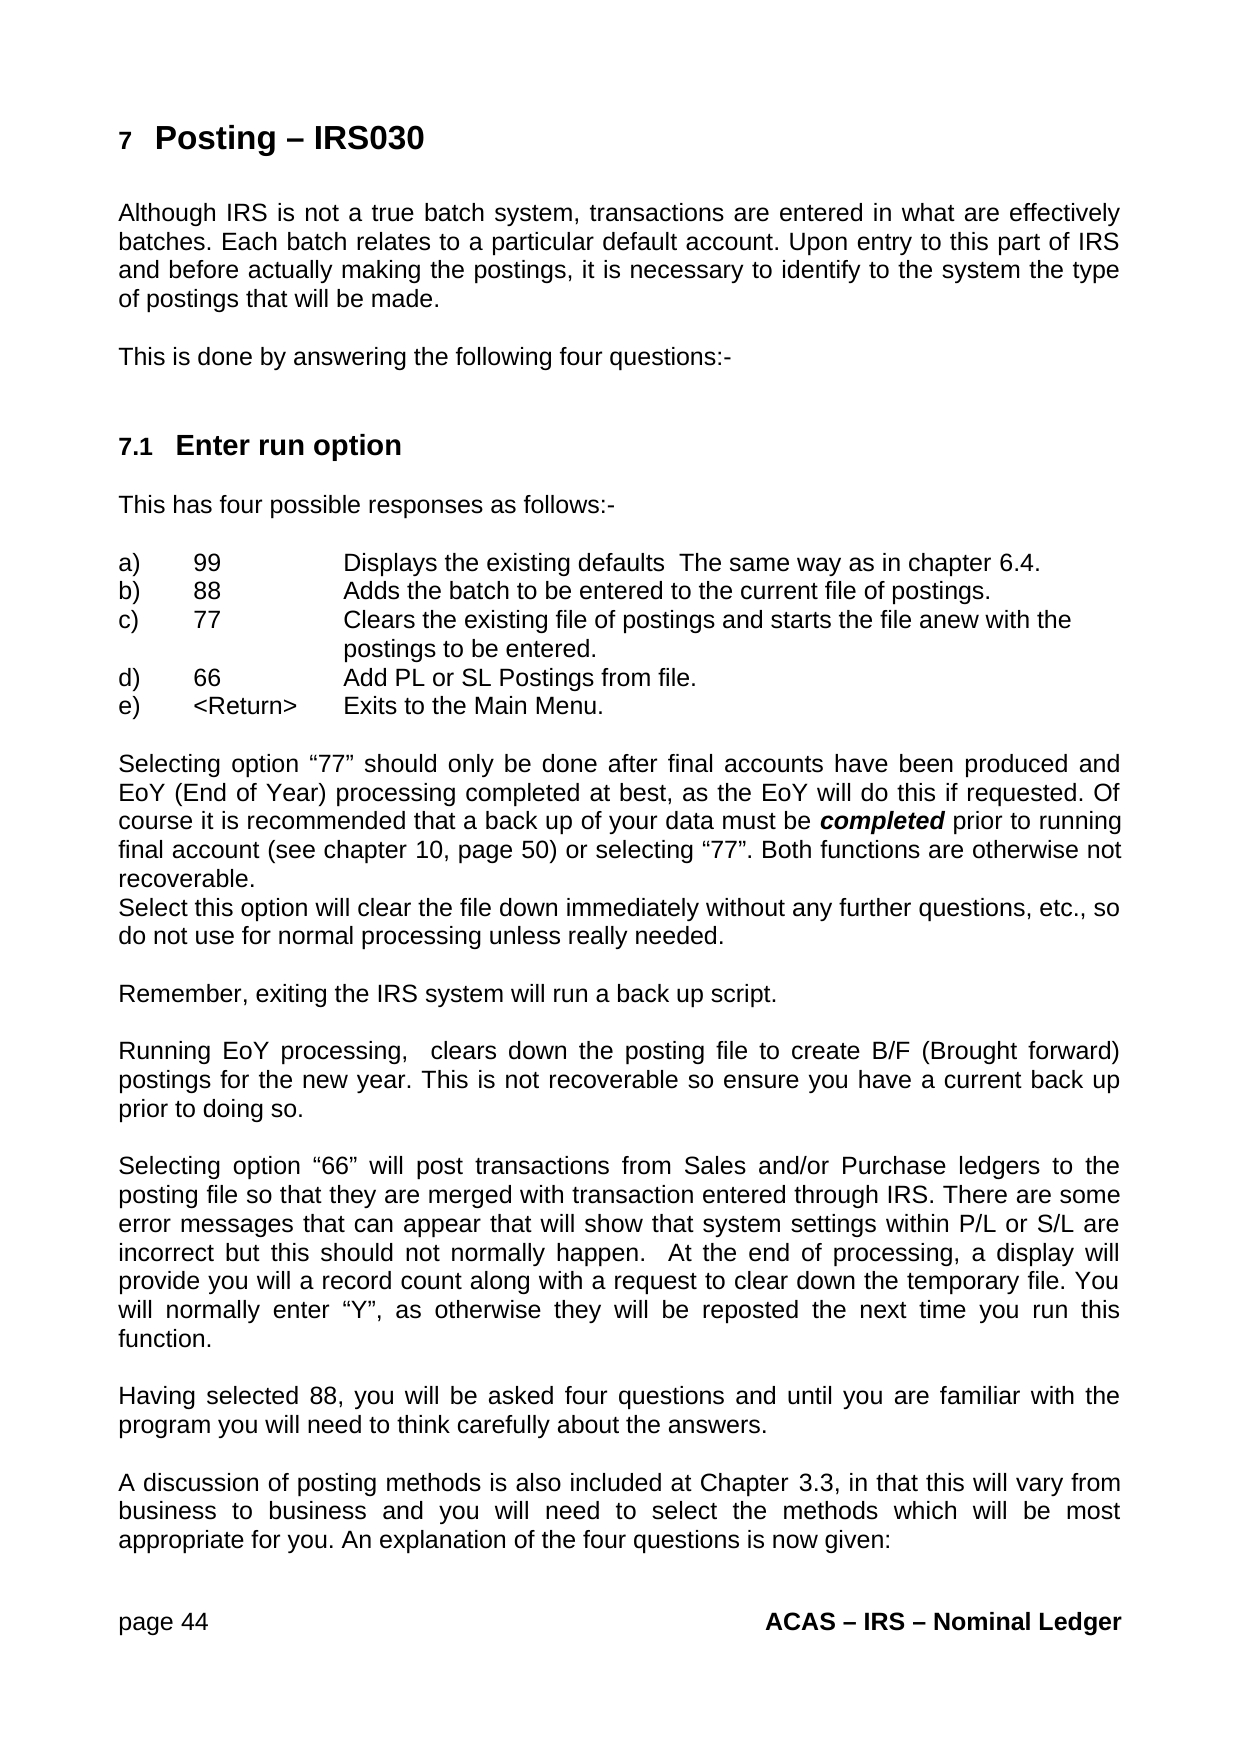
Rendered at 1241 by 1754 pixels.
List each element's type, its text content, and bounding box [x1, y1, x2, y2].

text A discussion of posting methods is also included at Chapter 3.3, in that this will vary from business to business and you will need to select the methods which will be most appropriate for you. An explanation of the four questions is now given: [118, 1468, 1122, 1554]
text Remember, exiting the IRS system will run a back up script. [118, 979, 1122, 1008]
text e) <Return> Exits to the Main Menu. [118, 691, 1122, 720]
text b) 88 Adds the batch to be entered to the current file of postings. [118, 576, 1122, 605]
text postings to be entered. [118, 634, 1122, 663]
text This is done by answering the following four questions:- [118, 342, 1122, 370]
text Although IRS is not a true batch system, transactions are entered in what are effectively batches. Each batch relates to a particular default account. Upon entry to this part of IRS and before actually making the postings, it is necessary to identify to the system the type of postings that will be made. [118, 198, 1122, 313]
text Selecting option “77” should only be done after final accounts have been produced and EoY (End of Year) processing completed at best, as the EoY will do this if requested. Of course it is recommended that a back up of your data must be completed prior to running final account (see chapter 10, page 50) or selecting “77”. Both functions are otherwise not recoverable. [118, 749, 1122, 893]
text Running EoY processing, clears down the posting file to create B/F (Brought forward) postings for the new year. This is not recoverable so ensure you have a current back up prior to doing so. [118, 1036, 1122, 1123]
text c) 77 Clears the existing file of postings and starts the file anew with the [118, 605, 1122, 634]
text This has four possible responses as follows:- [118, 490, 1122, 519]
text Selecting option “66” will post transactions from Sales and/or Purchase ledgers to the posting file so that they are merged with transaction entered through IRS. There are some error messages that can appear that will show that system settings within P/L or S/L are incorrect but this should not normally happen. At the end of processing, a display will provide you will a record count along with a request to clear down the temporary file. You will normally enter “Y”, as otherwise they will be reposted the next time you run this function. [118, 1151, 1122, 1353]
text Select this option will clear the file down immediately without any further questions, etc., so do not use for normal processing unless really needed. [118, 893, 1122, 950]
subtitle Posting – IRS030 [118, 118, 1122, 157]
text a) 99 Displays the existing defaults The same way as in chapter 6.4. [118, 548, 1122, 576]
subtitle Enter run option [118, 428, 1122, 461]
text d) 66 Add PL or SL Postings from file. [118, 663, 1122, 691]
text Having selected 88, you will be asked four questions and until you are familiar with the program you will need to think carefully about the answers. [118, 1381, 1122, 1439]
